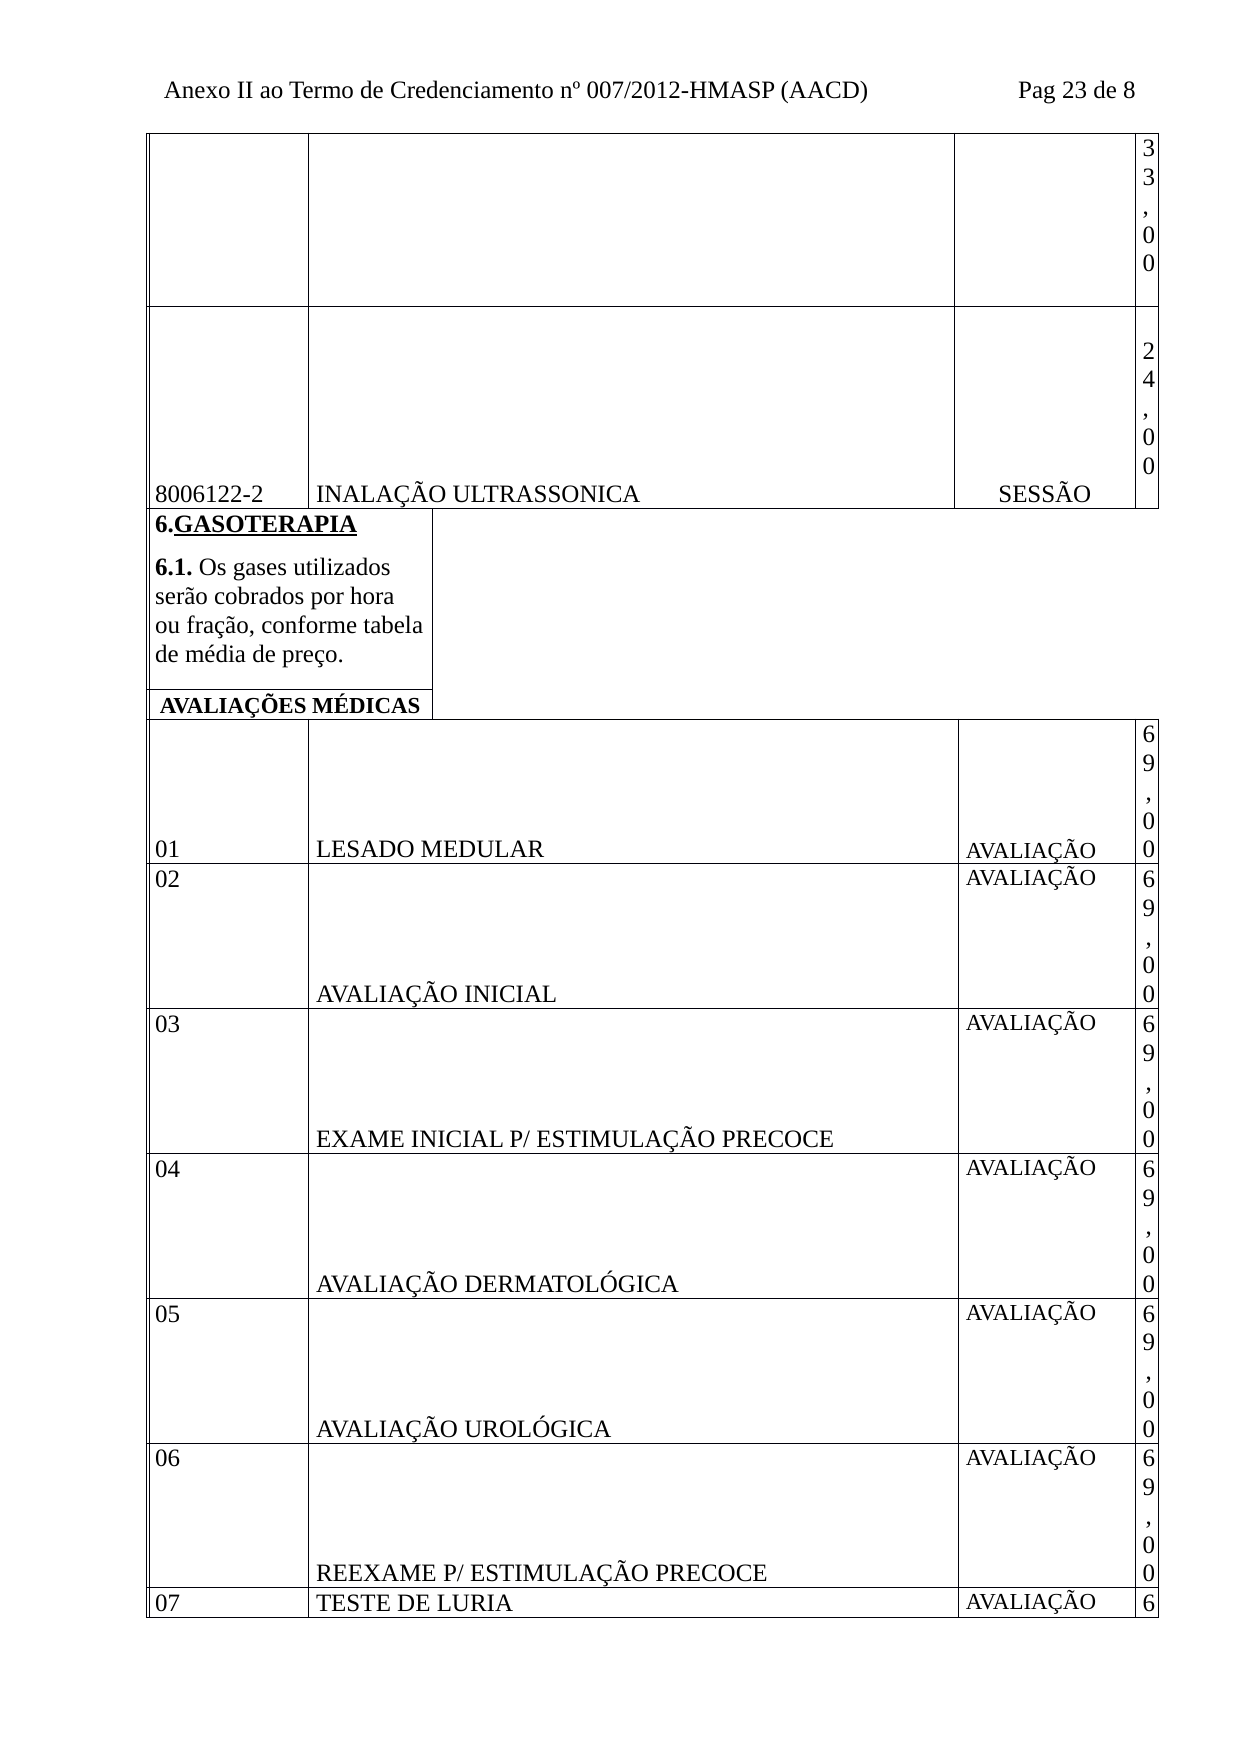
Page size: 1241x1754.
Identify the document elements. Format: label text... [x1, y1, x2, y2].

table_cell 33,00 [1136, 134, 1158, 306]
table_cell 05 [150, 1299, 308, 1442]
table_cell 8006122-2 [150, 307, 308, 508]
table_cell AVALIAÇÃO [959, 864, 1135, 1008]
table_cell REEXAME P/ ESTIMULAÇÃO PRECOCE [309, 1444, 958, 1587]
table_cell 07 [150, 1588, 308, 1617]
table_cell 24,00 [1136, 307, 1158, 508]
table_cell 69,00 [1136, 864, 1158, 1008]
table_cell AVALIAÇÃO [959, 1299, 1135, 1442]
table_cell 69,00 [1136, 720, 1158, 863]
table_cell AVALIAÇÃO INICIAL [309, 864, 958, 1008]
table_cell 6 [1136, 1588, 1158, 1617]
table_cell INALAÇÃO ULTRASSONICA [309, 307, 954, 508]
table_cell 69,00 [1136, 1009, 1158, 1153]
table_cell TESTE DE LURIA [309, 1588, 958, 1617]
table_cell 69,00 [1136, 1299, 1158, 1442]
table_cell 02 [150, 864, 308, 1008]
table_cell EXAME INICIAL P/ ESTIMULAÇÃO PRECOCE [309, 1009, 958, 1153]
table_cell SESSÃO [955, 307, 1135, 508]
table_cell AVALIAÇÃO [959, 1009, 1135, 1153]
table_cell 69,00 [1136, 1444, 1158, 1587]
table_cell [150, 134, 308, 306]
table_cell 69,00 [1136, 1154, 1158, 1298]
table_cell LESADO MEDULAR [309, 720, 958, 863]
table_cell 06 [150, 1444, 308, 1587]
table_cell 6.GASOTERAPIA 6.1. Os gases utilizados serão cobrados por hora ou fração, conforme tabela de média de preço. [150, 509, 432, 689]
table_cell AVALIAÇÃO [959, 1154, 1135, 1298]
table_cell AVALIAÇÃO [959, 1588, 1135, 1617]
table_cell AVALIAÇÃO DERMATOLÓGICA [309, 1154, 958, 1298]
table_cell 04 [150, 1154, 308, 1298]
table_cell [955, 134, 1135, 306]
table_cell AVALIAÇÃO [959, 720, 1135, 863]
table_cell 03 [150, 1009, 308, 1153]
table_cell AVALIAÇÃO UROLÓGICA [309, 1299, 958, 1442]
table_cell 01 [150, 720, 308, 863]
table_cell AVALIAÇÕES MÉDICAS [150, 690, 432, 718]
table_cell [309, 134, 954, 306]
table_cell AVALIAÇÃO [959, 1444, 1135, 1587]
